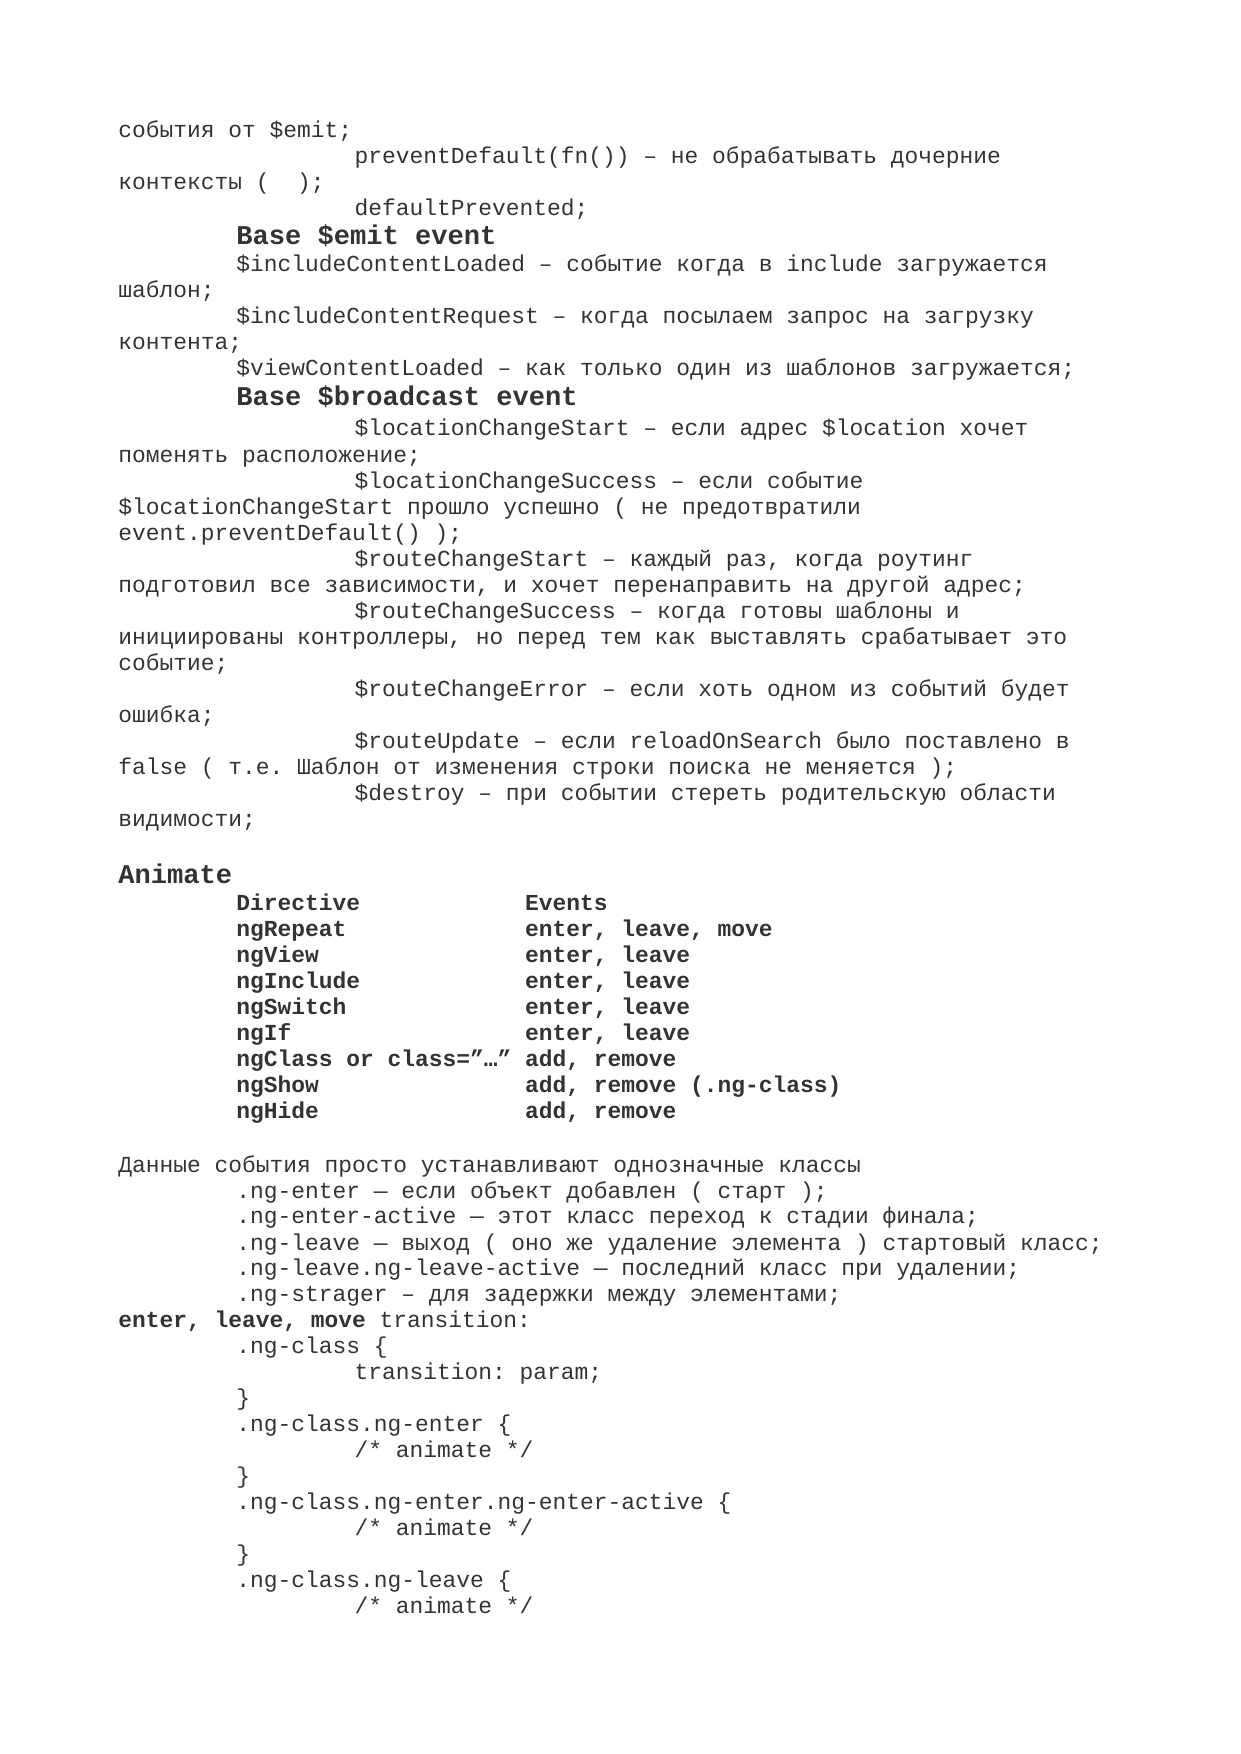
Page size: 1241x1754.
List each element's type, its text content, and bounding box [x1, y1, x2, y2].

text $locationChangeStart – если адрес $location хочет поменять расположение; [118, 413, 1122, 470]
text .ng-leave — выход ( оно же удаление элемента ) стартовый класс; [118, 1231, 1122, 1257]
text $routeChangeError – если хоть одном из событий будет ошибка; [118, 677, 1122, 729]
text /* animate */ [118, 1438, 1122, 1464]
text Base $emit event [118, 222, 1122, 253]
text .ng-class { [118, 1334, 1122, 1361]
text $routeChangeStart – каждый раз, когда роутинг подготовил все зависимости, и хочет перенаправить на другой адрес; [118, 547, 1122, 599]
text /* animate */ [118, 1516, 1122, 1542]
text $routeUpdate – если reloadOnSearch было поставлено в false ( т.е. Шаблон от изменения строки поиска не меняется ); [118, 729, 1122, 781]
text .ng-enter — если объект добавлен ( старт ); [118, 1179, 1122, 1205]
text ngIf enter, leave [118, 1021, 1122, 1047]
text Animate [118, 861, 1122, 892]
text } [118, 1464, 1122, 1490]
text enter, leave, move transition: [118, 1309, 1122, 1334]
text $viewContentLoaded – как только один из шаблонов загружается; [118, 356, 1122, 382]
text ngInclude enter, leave [118, 969, 1122, 995]
text Directive Events [118, 892, 1122, 917]
text } [118, 1542, 1122, 1568]
text preventDefault(fn()) – не обрабатывать дочерние контексты ( ); [118, 144, 1122, 196]
text /* animate */ [118, 1594, 1122, 1620]
text $routeChangeSuccess – когда готовы шаблоны и инициированы контроллеры, но перед тем как выставлять срабатывает это событие; [118, 599, 1122, 677]
text $locationChangeSuccess – если событие $locationChangeStart прошло успешно ( не предотвратили event.preventDefault() ); [118, 470, 1122, 547]
text .ng-class.ng-leave { [118, 1568, 1122, 1594]
text $includeContentRequest – когда посылаем запрос на загрузку контента; [118, 304, 1122, 356]
text } [118, 1386, 1122, 1412]
text ngHide add, remove [118, 1099, 1122, 1125]
text .ng-class.ng-enter { [118, 1412, 1122, 1438]
text .ng-enter-active — этот класс переход к стадии финала; [118, 1205, 1122, 1231]
text defaultPrevented; [118, 196, 1122, 222]
text события от $emit; [118, 118, 1122, 144]
text ngView enter, leave [118, 943, 1122, 969]
text .ng-class.ng-enter.ng-enter-active { [118, 1490, 1122, 1516]
text $destroy – при событии стереть родительскую области видимости; [118, 781, 1122, 833]
text Base $broadcast event [118, 382, 1122, 413]
text ngSwitch enter, leave [118, 995, 1122, 1021]
text .ng-leave.ng-leave-active — последний класс при удалении; [118, 1257, 1122, 1283]
text ngShow add, remove (.ng-class) [118, 1073, 1122, 1099]
text transition: param; [118, 1361, 1122, 1386]
text Данные события просто устанавливают однозначные классы [118, 1153, 1122, 1179]
text $includeContentLoaded – событие когда в include загружается шаблон; [118, 253, 1122, 304]
text .ng-strager – для задержки между элементами; [118, 1283, 1122, 1309]
text ngRepeat enter, leave, move [118, 917, 1122, 943]
text ngClass or class=”…” add, remove [118, 1047, 1122, 1073]
